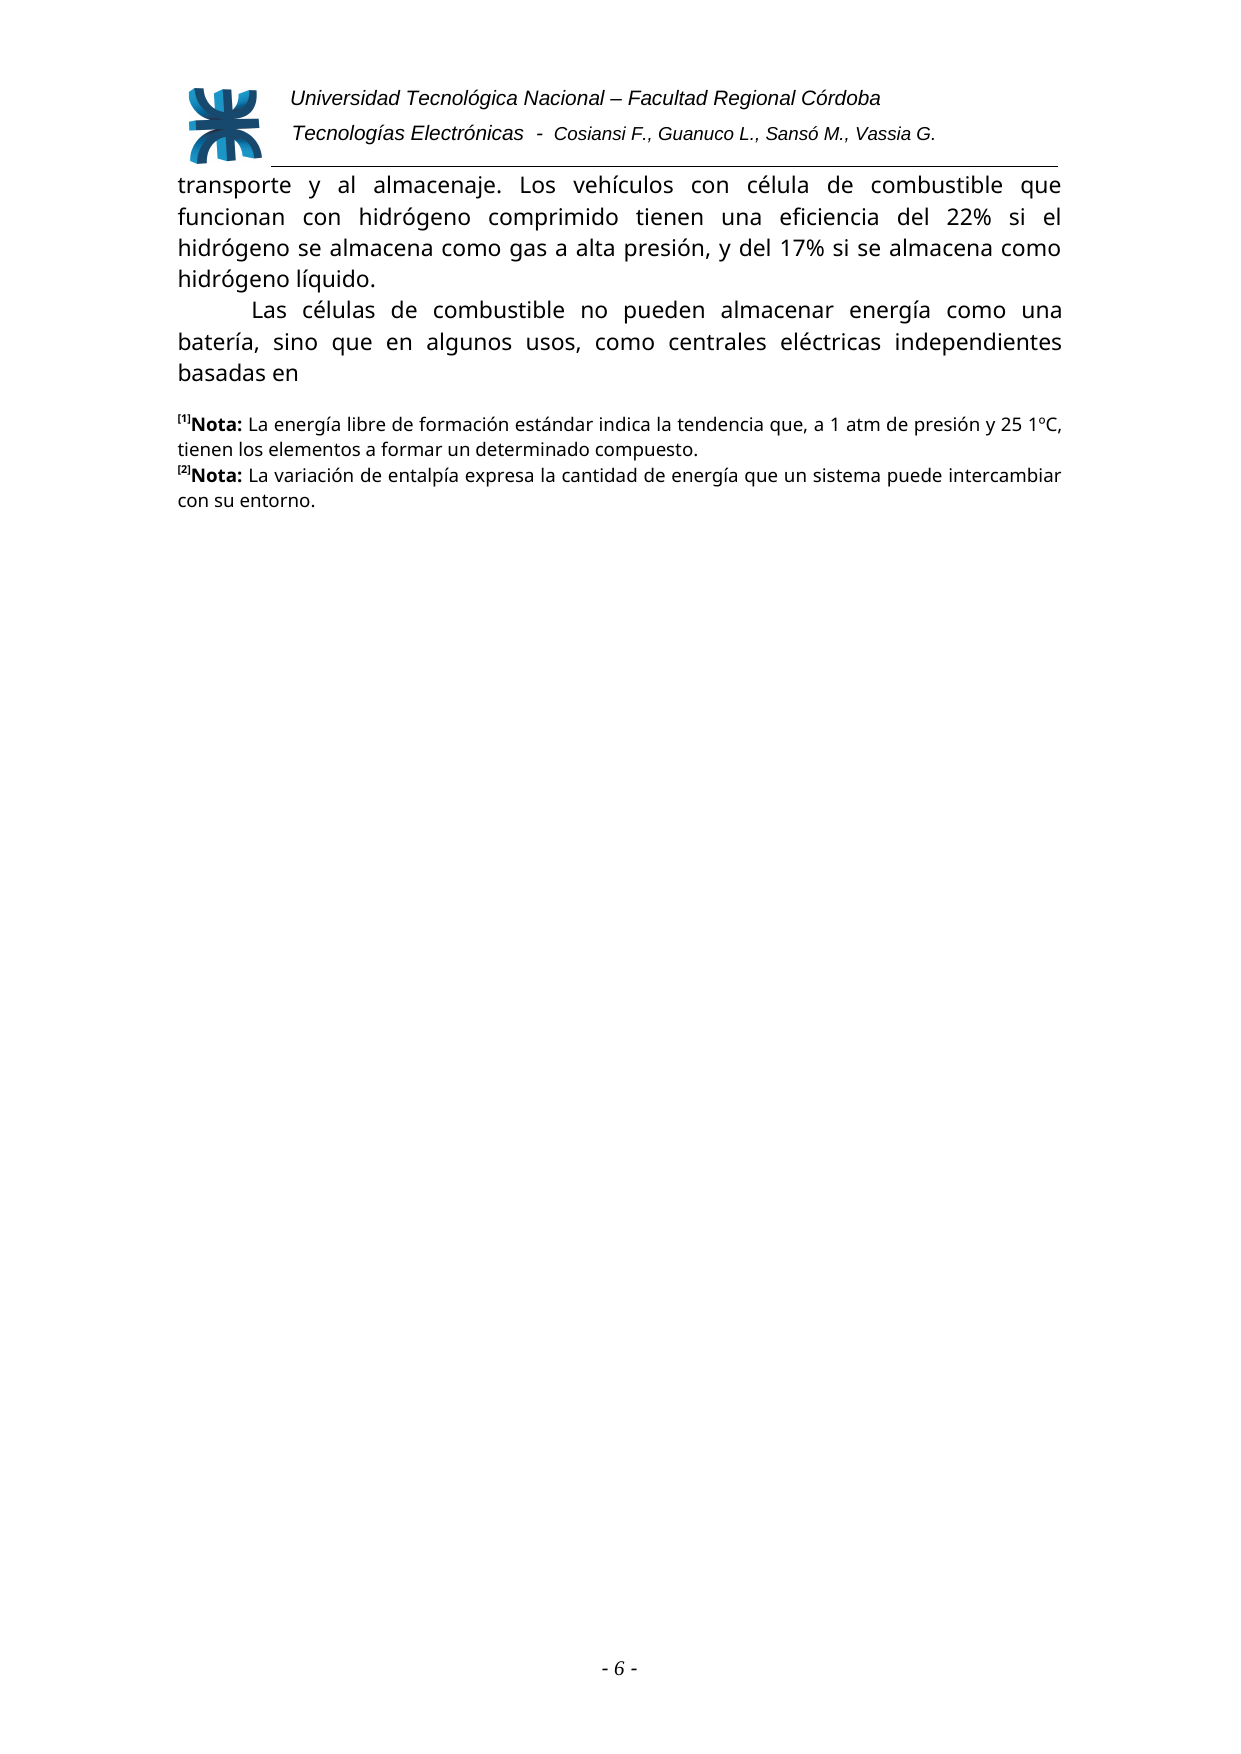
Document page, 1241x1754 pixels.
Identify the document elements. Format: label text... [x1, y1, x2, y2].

text Las células de combustible no pueden almacenar energía como una batería, sino que en algunos usos, como centrales eléctricas independientes basadas en [177, 294, 1063, 388]
text [1]Nota: La energía libre de formación estándar indica la tendencia que, a 1 atm de presión y 25 1ºC, tienen los elementos a formar un determinado compuesto. [177, 411, 1063, 462]
picture [188, 88, 262, 164]
text [2]Nota: La variación de entalpía expresa la cantidad de energía que un sistema puede intercambiar con su entorno. [177, 462, 1063, 513]
text transporte y al almacenaje. Los vehículos con célula de combustible que funcionan con hidrógeno comprimido tienen una eficiencia del 22% si el hidrógeno se almacena como gas a alta presión, y del 17% si se almacena como hidrógeno líquido. [177, 169, 1063, 294]
